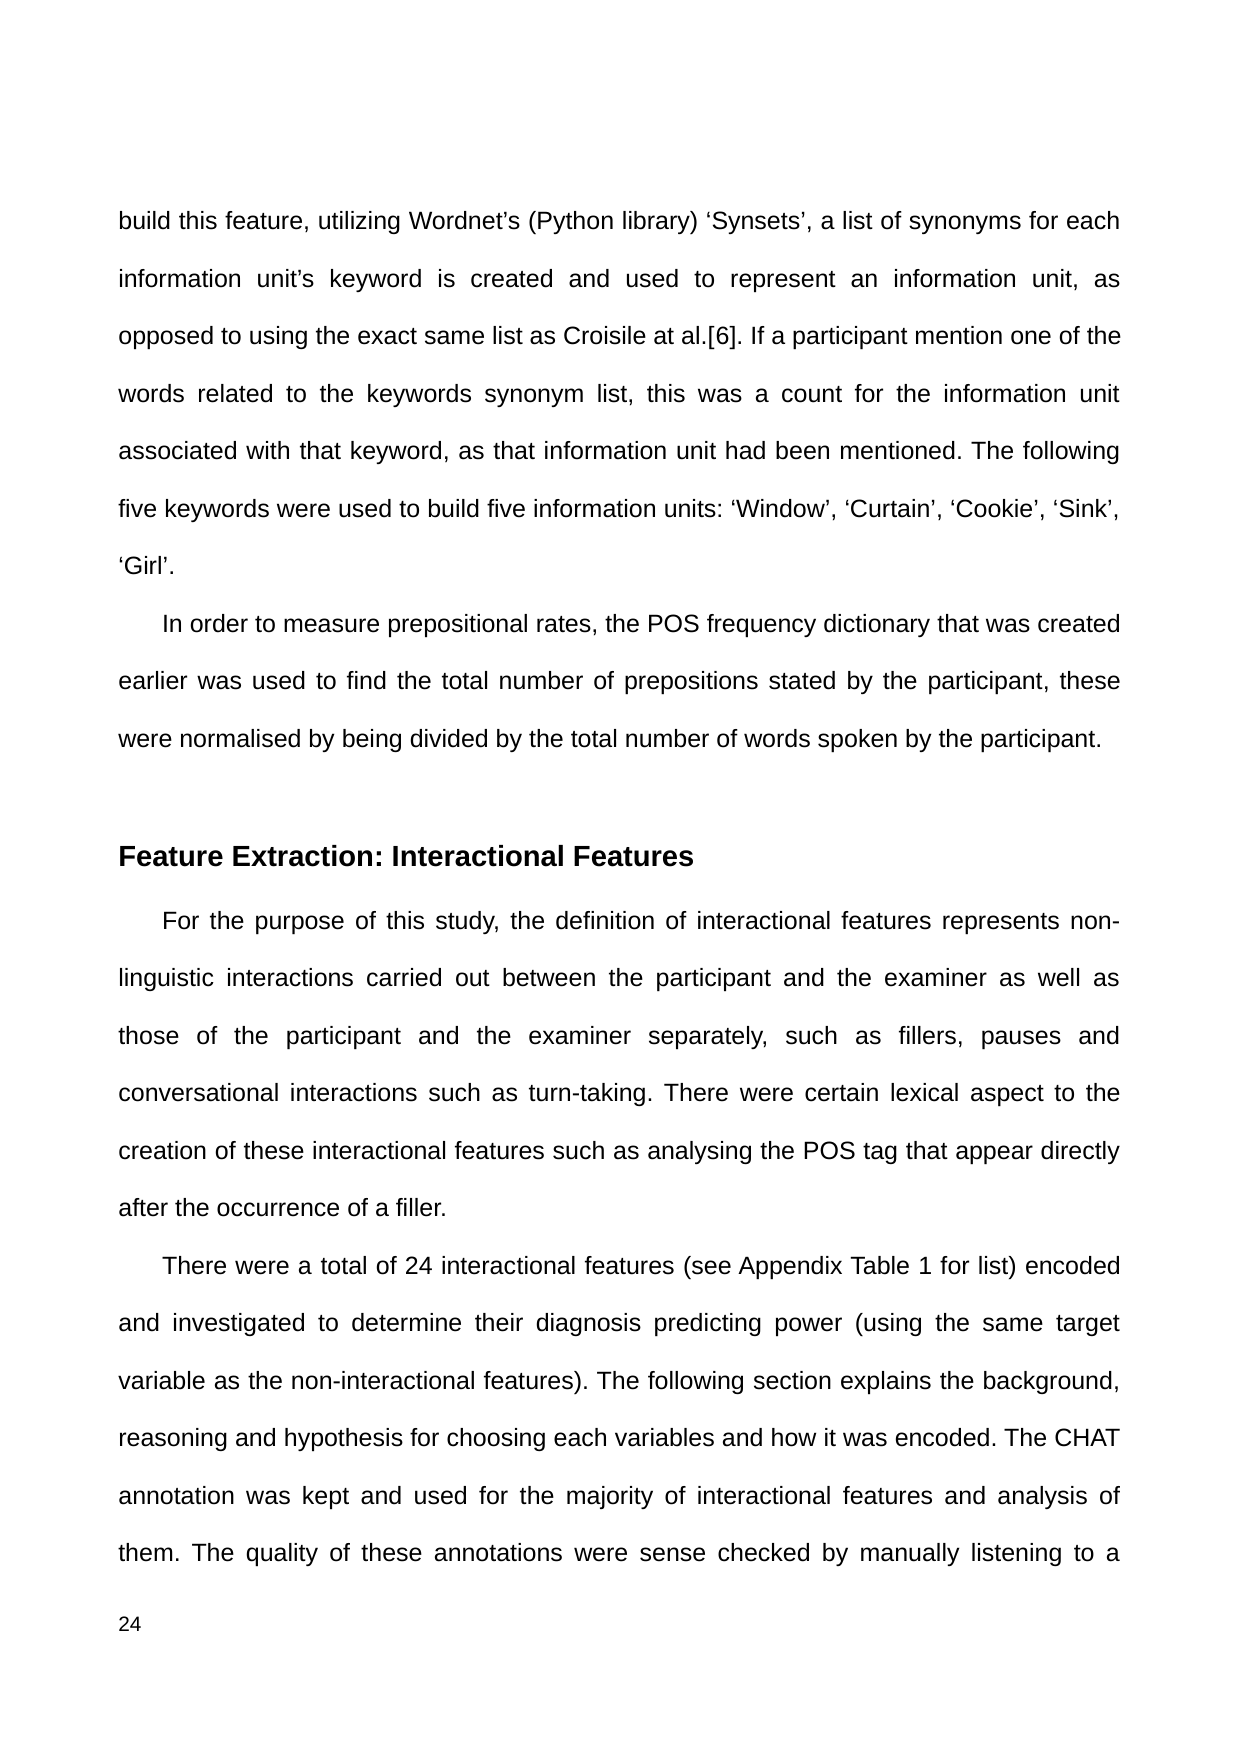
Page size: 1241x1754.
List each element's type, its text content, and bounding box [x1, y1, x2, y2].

text There were a total of 24 interactional features (see Appendix Table 1 for list) encoded and investigated to determine their diagnosis predicting power (using the same target variable as the non-interactional features). The following section explains the background, reasoning and hypothesis for choosing each variables and how it was encoded. The CHAT annotation was kept and used for the majority of interactional features and analysis of them. The quality of these annotations were sense checked by manually listening to a [118, 1251, 1122, 1567]
text In order to measure prepositional rates, the POS frequency dictionary that was created earlier was used to find the total number of prepositions stated by the participant, these were normalised by being divided by the total number of words spoken by the participant. [118, 609, 1122, 752]
text Feature Extraction: Interactional Features [118, 839, 1122, 872]
text For the purpose of this study, the definition of interactional features represents non-linguistic interactions carried out between the participant and the examiner as well as those of the participant and the examiner separately, such as fillers, pauses and conversational interactions such as turn-taking. There were certain lexical aspect to the creation of these interactional features such as analysing the POS tag that appear directly after the occurrence of a filler. [118, 906, 1122, 1222]
text build this feature, utilizing Wordnet’s (Python library) ‘Synsets’, a list of synonyms for each information unit’s keyword is created and used to represent an information unit, as opposed to using the exact same list as Croisile at al.[6]. If a participant mention one of the words related to the keywords synonym list, this was a count for the information unit associated with that keyword, as that information unit had been mentioned. The following five keywords were used to build five information units: ‘Window’, ‘Curtain’, ‘Cookie’, ‘Sink’, ‘Girl’. [118, 206, 1122, 580]
